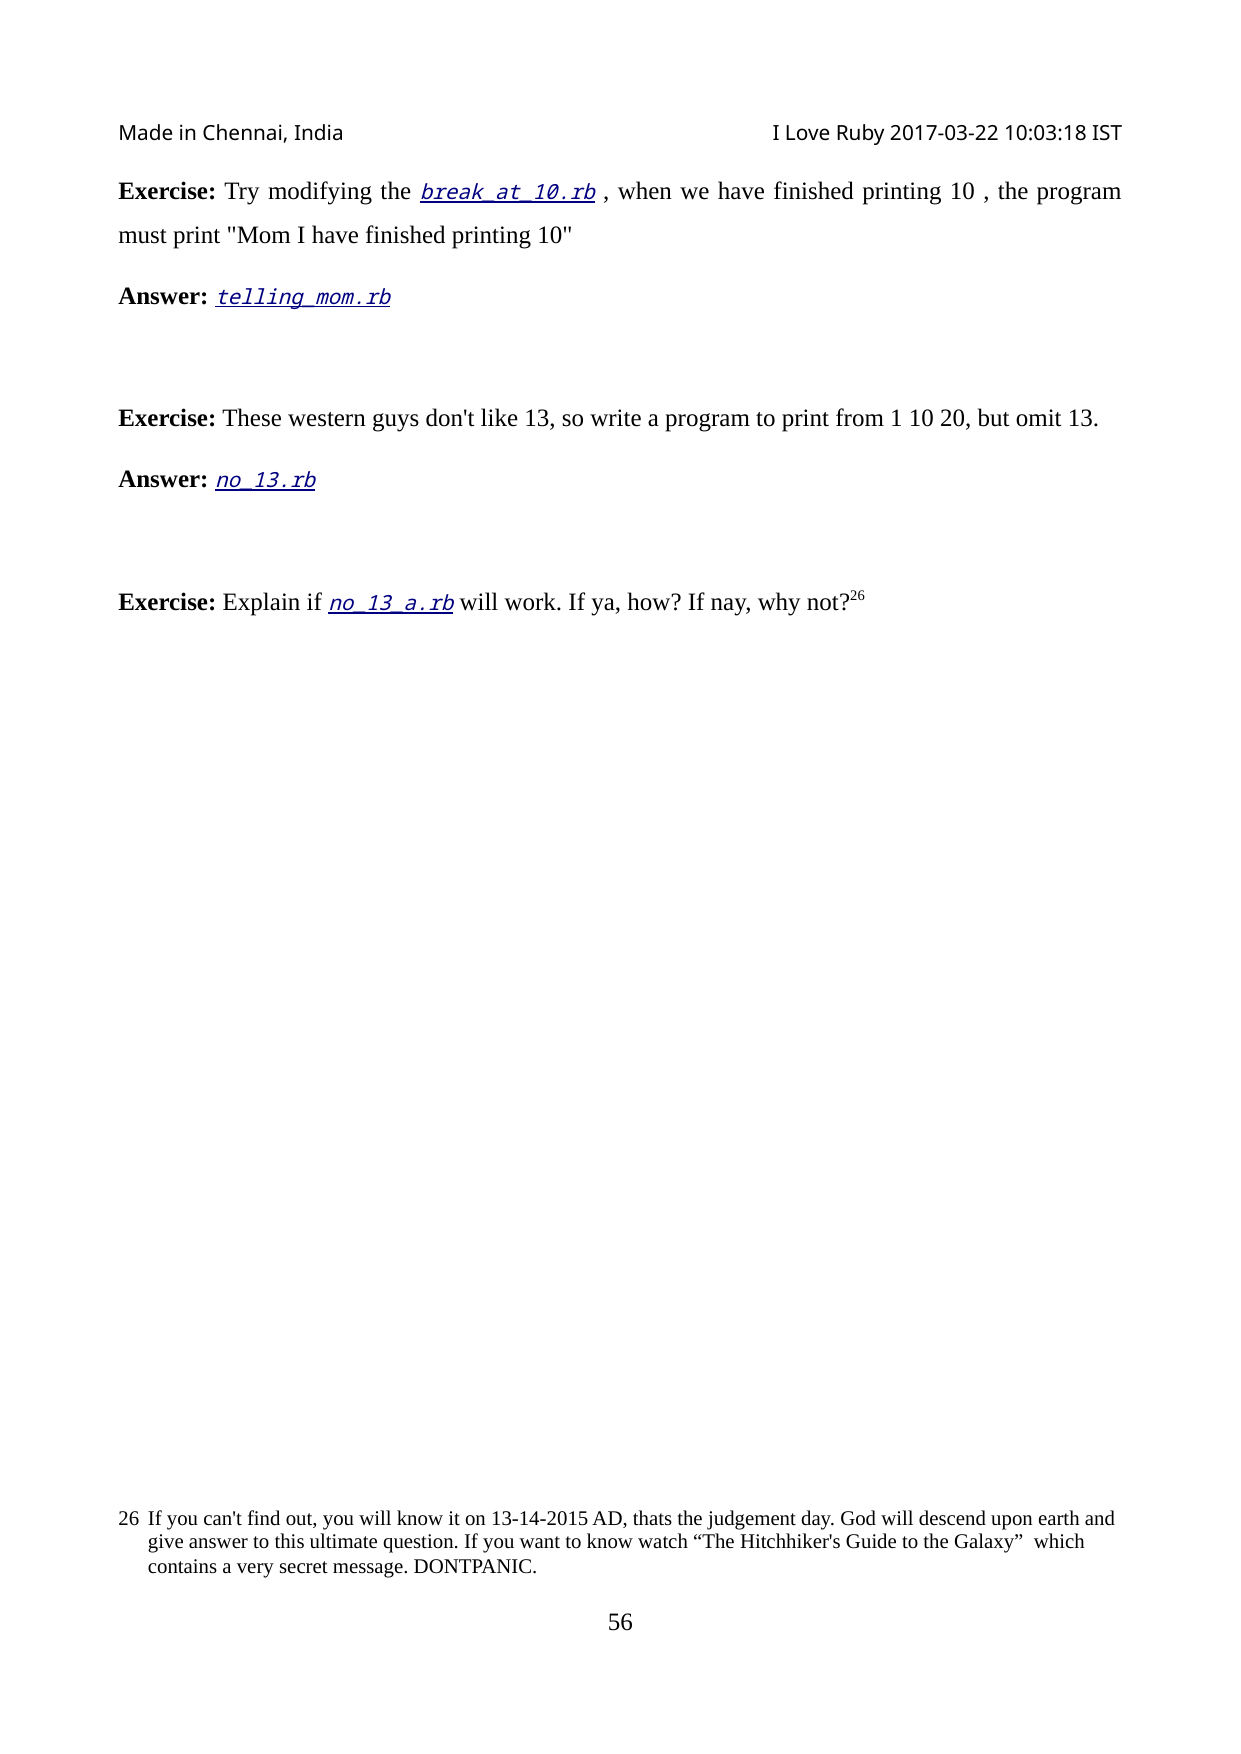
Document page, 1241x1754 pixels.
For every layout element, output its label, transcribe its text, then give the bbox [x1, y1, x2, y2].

text Exercise: Explain if no_13_a.rb will work. If ya, how? If nay, why not? [118, 587, 1122, 616]
text Exercise: These western guys don't like 13, so write a program to print from 1 10 20, but omit 13. [118, 403, 1122, 432]
text Answer: no_13.rb [118, 464, 1122, 494]
text Answer: telling_mom.rb [118, 281, 1122, 310]
text Exercise: Try modifying the break_at_10.rb , when we have finished printing 10 , the program must print "Mom I have finished printing 10" [118, 176, 1122, 249]
text If you can't find out, you will know it on 13-14-2015 AD, thats the judgement day. God will descend upon earth and give answer to this ultimate question. If you want to know watch “The Hitchhiker's Guide to the Galaxy” which contains a very secret message. DONTPANIC. [118, 1505, 1122, 1578]
